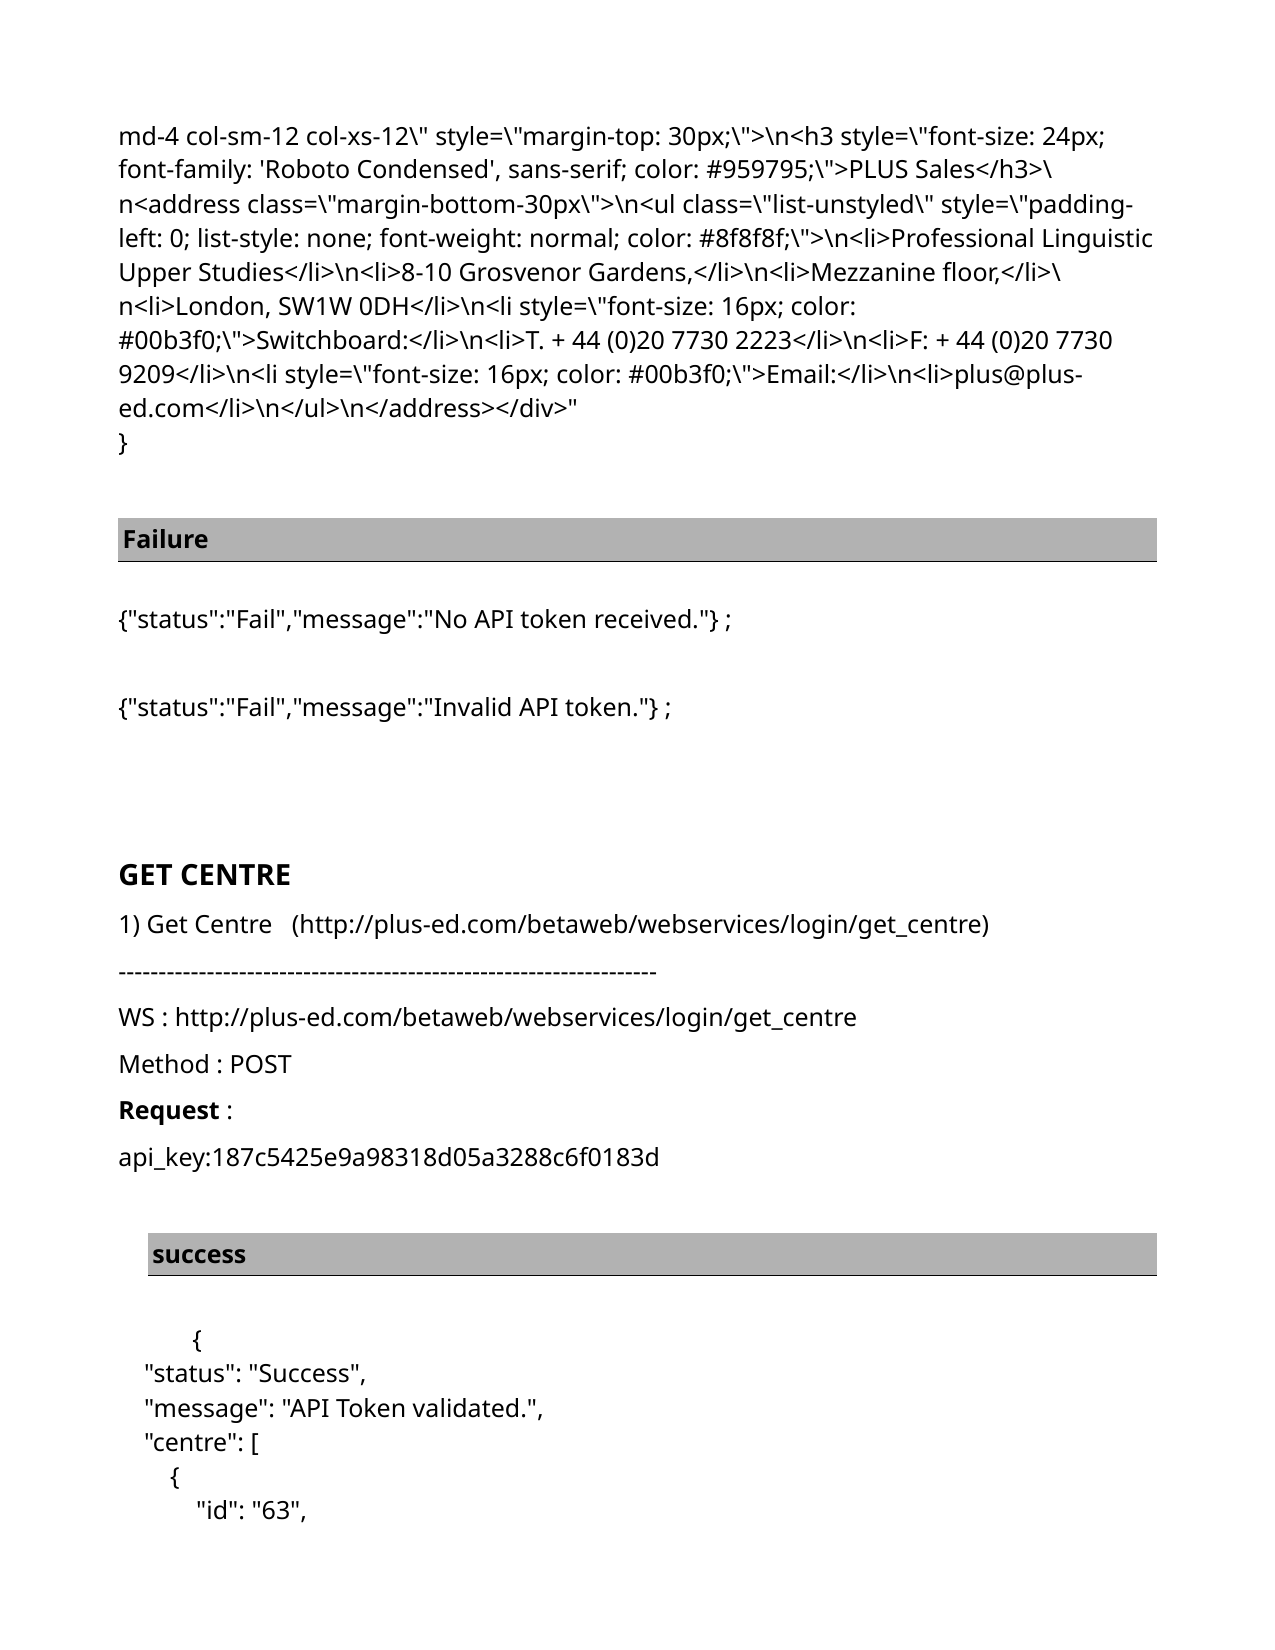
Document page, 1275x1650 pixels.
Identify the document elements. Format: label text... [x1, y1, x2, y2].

text ------------------------------------------------------------------- [118, 953, 1157, 987]
subtitle Get Centre [118, 854, 1157, 894]
text success [148, 1233, 1157, 1275]
text api_key:187c5425e9a98318d05a3288c6f0183d [118, 1139, 1157, 1173]
text Request : [118, 1093, 1157, 1127]
text {"status":"Fail","message":"Invalid API token."} ; [118, 690, 1157, 724]
text md-4 col-sm-12 col-xs-12\" style=\"margin-top: 30px;\">\n<h3 style=\"font-size: 24px; font-family: 'Roboto Condensed', sans-serif; color: #959795;\">PLUS Sales</h3>\n<address class=\"margin-bottom-30px\">\n<ul class=\"list-unstyled\" style=\"padding-left: 0; list-style: none; font-weight: normal; color: #8f8f8f;\">\n<li>Professional Linguistic Upper Studies</li>\n<li>8-10 Grosvenor Gardens,</li>\n<li>Mezzanine floor,</li>\n<li>London, SW1W 0DH</li>\n<li style=\"font-size: 16px; color: #00b3f0;\">Switchboard:</li>\n<li>T. + 44 (0)20 7730 2223</li>\n<li>F: + 44 (0)20 7730 9209</li>\n<li style=\"font-size: 16px; color: #00b3f0;\">Email:</li>\n<li>plus@plus-ed.com</li>\n</ul>\n</address></div>" } [118, 118, 1157, 459]
text Failure [118, 518, 1157, 561]
text { "status": "Success", "message": "API Token validated.", "centre": [ { "id": "63", [118, 1322, 1157, 1526]
text {"status":"Fail","message":"No API token received."} ; [118, 602, 1157, 636]
text 1) Get Centre (http://plus-ed.com/betaweb/webservices/login/get_centre) [118, 907, 1157, 941]
text WS : http://plus-ed.com/betaweb/webservices/login/get_centre [118, 1000, 1157, 1034]
text Method : POST [118, 1046, 1157, 1080]
